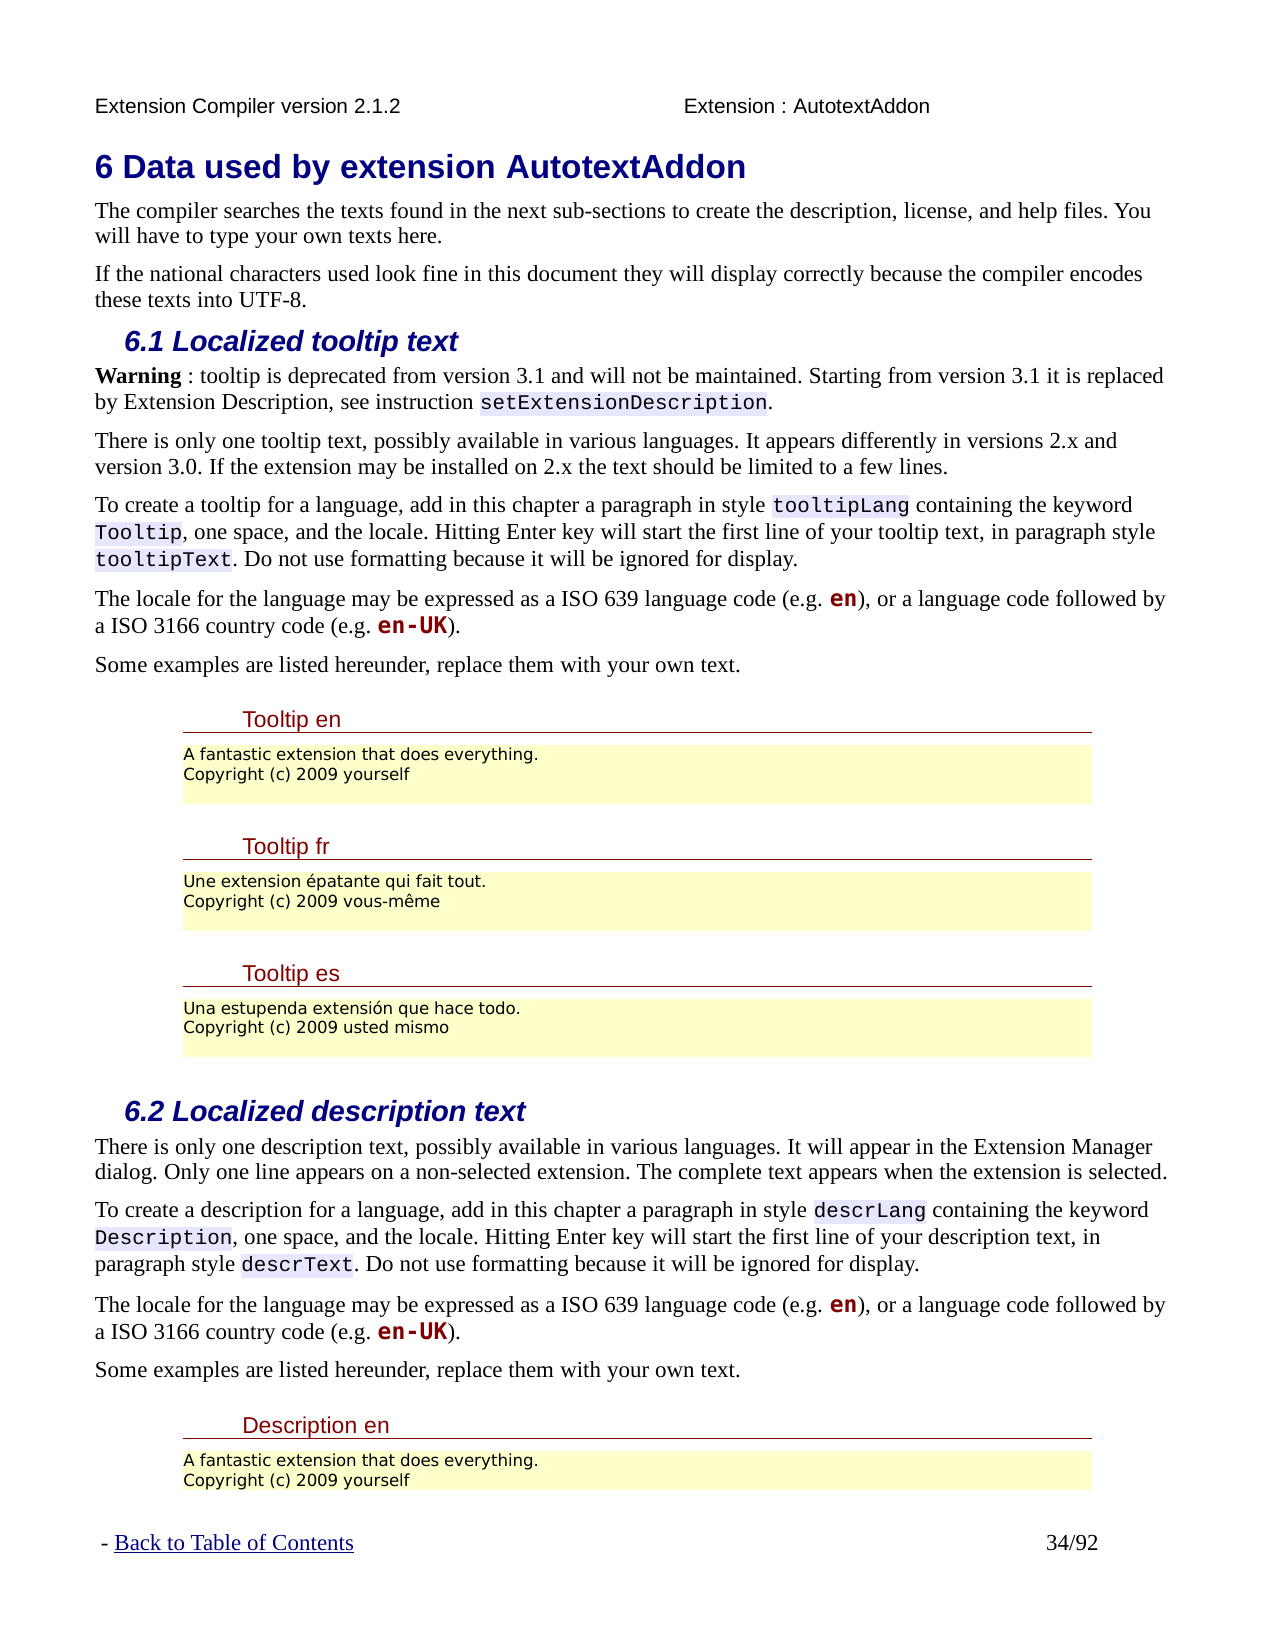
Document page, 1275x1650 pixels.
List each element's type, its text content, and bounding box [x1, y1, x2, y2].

subtitle Data used by extension AutotextAddon [94, 147, 1181, 185]
text Copyright (c) 2009 vous-même [183, 892, 1092, 911]
text Tooltip en [183, 706, 1092, 732]
subtitle Localized description text [124, 1095, 1181, 1128]
text There is only one description text, possibly available in various languages. It will appear in the Extension Manager dialog. Only one line appears on a non-selected extension. The complete text appears when the extension is selected. [94, 1134, 1181, 1185]
text Some examples are listed hereunder, replace them with your own text. [94, 1357, 1181, 1383]
text A fantastic extension that does everything. [183, 745, 1092, 765]
text A fantastic extension that does everything. [183, 1451, 1092, 1471]
text Une extension épatante qui fait tout. [183, 872, 1092, 892]
text The locale for the language may be expressed as a ISO 639 language code (e.g. en), or a language code followed by a ISO 3166 country code (e.g. en-UK). [94, 585, 1181, 639]
text Warning : tooltip is deprecated from version 3.1 and will not be maintained. Starting from version 3.1 it is replaced by Extension Description, see instruction setExtensionDescription. [94, 363, 1181, 416]
text Some examples are listed hereunder, replace them with your own text. [94, 651, 1181, 677]
text If the national characters used look fine in this document they will display correctly because the compiler encodes these texts into UTF-8. [94, 261, 1181, 312]
text Copyright (c) 2009 usted mismo [183, 1018, 1092, 1038]
text There is only one tooltip text, possibly available in various languages. It appears differently in versions 2.x and version 3.0. If the extension may be installed on 2.x the text should be limited to a few lines. [94, 428, 1181, 479]
text To create a description for a language, add in this chapter a paragraph in style descrLang containing the keyword Description, one space, and the locale. Hitting Enter key will start the first line of your description text, in paragraph style descrText. Do not use formatting because it will be ignored for display. [94, 1197, 1181, 1278]
text Tooltip es [183, 960, 1092, 986]
text Copyright (c) 2009 yourself [183, 765, 1092, 784]
text Tooltip fr [183, 833, 1092, 859]
text Description en [183, 1412, 1092, 1438]
text To create a tooltip for a language, add in this chapter a paragraph in style tooltipLang containing the keyword Tooltip, one space, and the locale. Hitting Enter key will start the first line of your tooltip text, in paragraph style tooltipText. Do not use formatting because it will be ignored for display. [94, 492, 1181, 572]
subtitle Localized tooltip text [124, 324, 1181, 357]
text Una estupenda extensión que hace todo. [183, 999, 1092, 1018]
text The compiler searches the texts found in the next sub-sections to create the description, license, and help files. You will have to type your own texts here. [94, 197, 1181, 248]
text Copyright (c) 2009 yourself [183, 1471, 1092, 1490]
text The locale for the language may be expressed as a ISO 639 language code (e.g. en), or a language code followed by a ISO 3166 country code (e.g. en-UK). [94, 1291, 1181, 1345]
